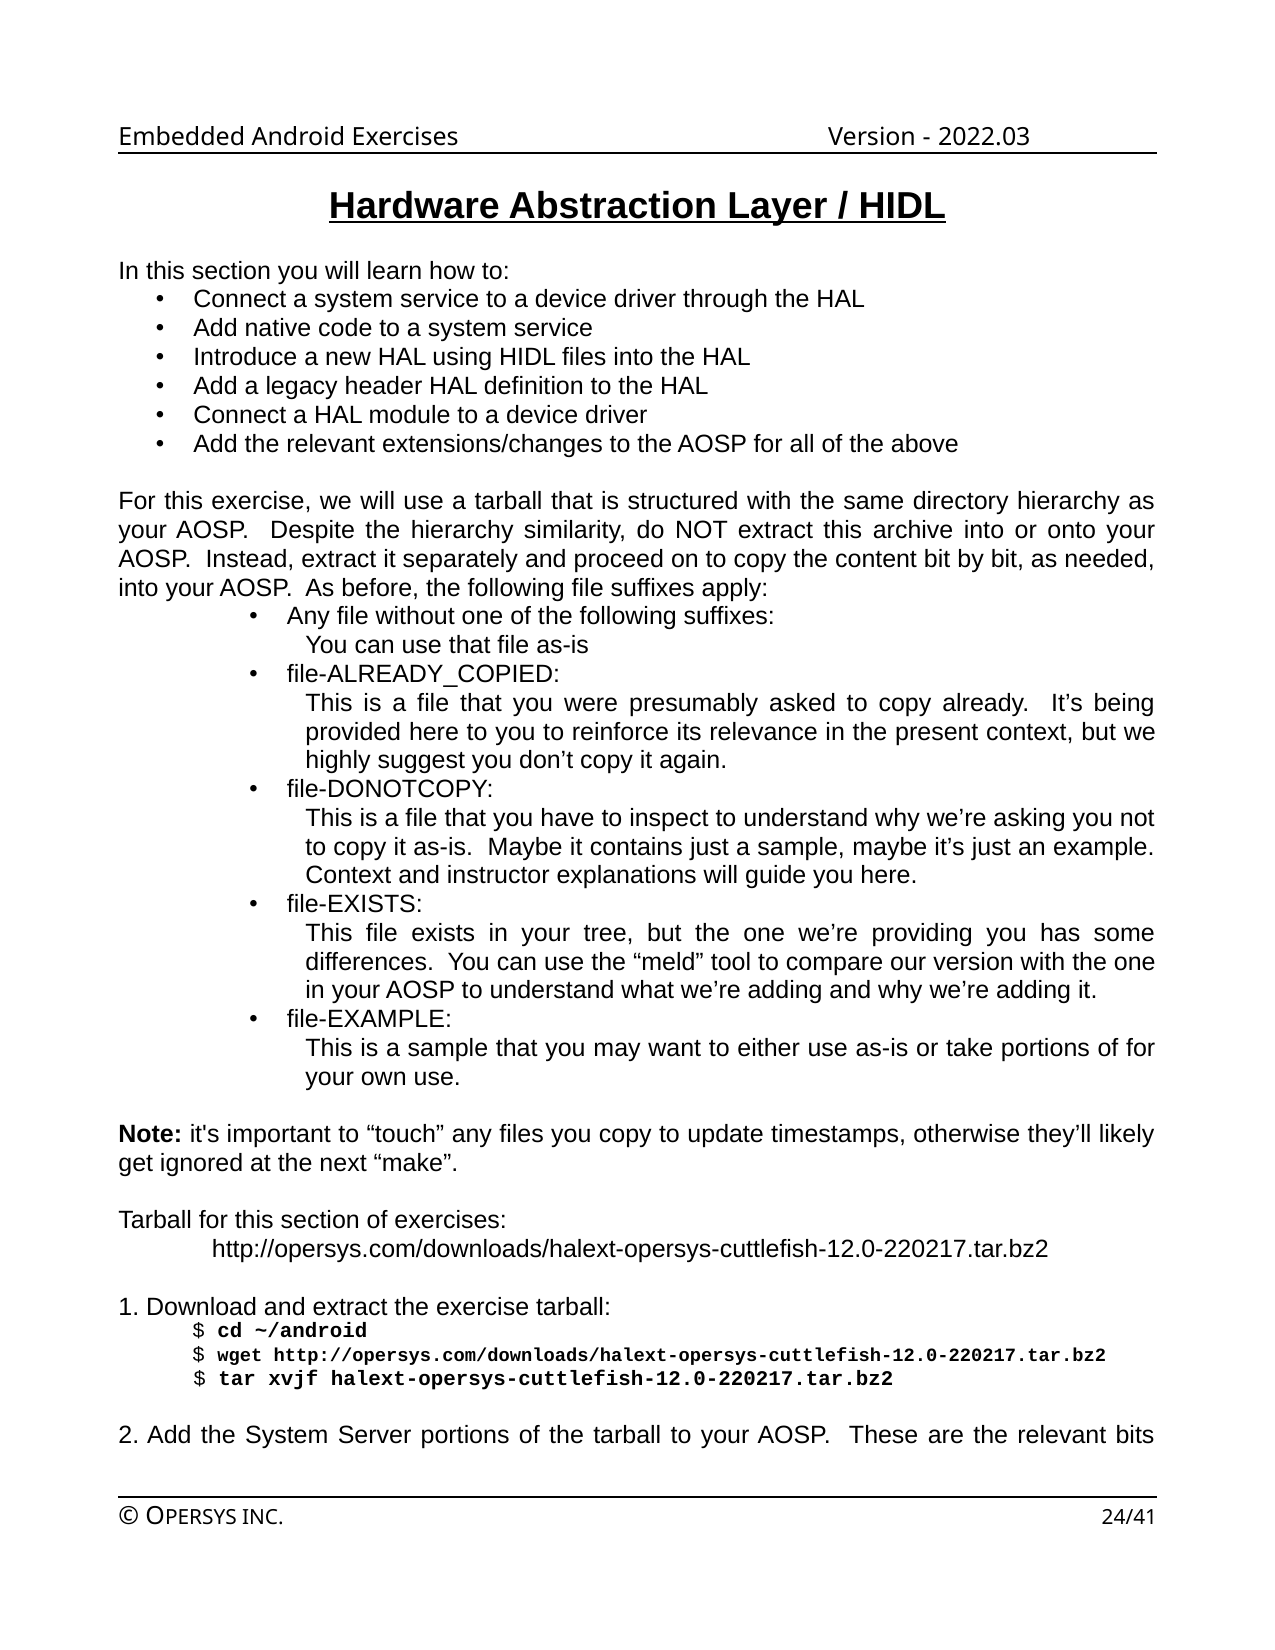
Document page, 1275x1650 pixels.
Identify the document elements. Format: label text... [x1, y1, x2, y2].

text This is a file that you were presumably asked to copy already. It’s being provided here to you to reinforce its relevance in the present context, but we highly suggest you don’t copy it again. [305, 688, 1157, 774]
text This is a sample that you may want to either use as-is or take portions of for your own use. [305, 1033, 1157, 1091]
list Add a legacy header HAL definition to the HAL [156, 371, 1157, 400]
text http://opersys.com/downloads/halext-opersys-cuttlefish-12.0-220217.tar.bz2 [118, 1234, 1157, 1263]
list file-EXAMPLE: [249, 1004, 1157, 1033]
text This is a file that you have to inspect to understand why we’re asking you not to copy it as-is. Maybe it contains just a sample, maybe it’s just an example. Context and instructor explanations will guide you here. [305, 803, 1157, 889]
list file-ALREADY_COPIED: [249, 659, 1157, 688]
text This file exists in your tree, but the one we’re providing you has some differences. You can use the “meld” tool to compare our version with the one in your AOSP to understand what we’re adding and why we’re adding it. [305, 918, 1157, 1004]
text 2. Add the System Server portions of the tarball to your AOSP. These are the relevant bits [118, 1420, 1157, 1449]
list Add the relevant extensions/changes to the AOSP for all of the above [156, 429, 1157, 457]
list Introduce a new HAL using HIDL files into the HAL [156, 342, 1157, 371]
list Any file without one of the following suffixes: [249, 601, 1157, 630]
text In this section you will learn how to: [118, 256, 1157, 284]
text Hardware Abstraction Layer / HIDL [118, 184, 1157, 227]
text You can use that file as-is [305, 630, 1157, 659]
text $ cd ~/android [192, 1321, 1157, 1344]
text $ tar xvjf halext-opersys-cuttlefish-12.0-220217.tar.bz2 [193, 1368, 1157, 1391]
text Tarball for this section of exercises: [118, 1206, 1157, 1234]
list file-DONOTCOPY: [249, 774, 1157, 803]
list Connect a HAL module to a device driver [156, 400, 1157, 429]
text For this exercise, we will use a tarball that is structured with the same directory hierarchy as your AOSP. Despite the hierarchy similarity, do NOT extract this archive into or onto your AOSP. Instead, extract it separately and proceed on to copy the content bit by bit, as needed, into your AOSP. As before, the following file suffixes apply: [118, 486, 1157, 601]
list Connect a system service to a device driver through the HAL [156, 284, 1157, 313]
text 1. Download and extract the exercise tarball: [118, 1292, 1157, 1321]
list file-EXISTS: [249, 889, 1157, 918]
list Add native code to a system service [156, 313, 1157, 342]
text Note: it's important to “touch” any files you copy to update timestamps, otherwise they’ll likely get ignored at the next “make”. [118, 1119, 1157, 1177]
text $ wget http://opersys.com/downloads/halext-opersys-cuttlefish-12.0-220217.tar.bz2 [192, 1344, 1157, 1368]
